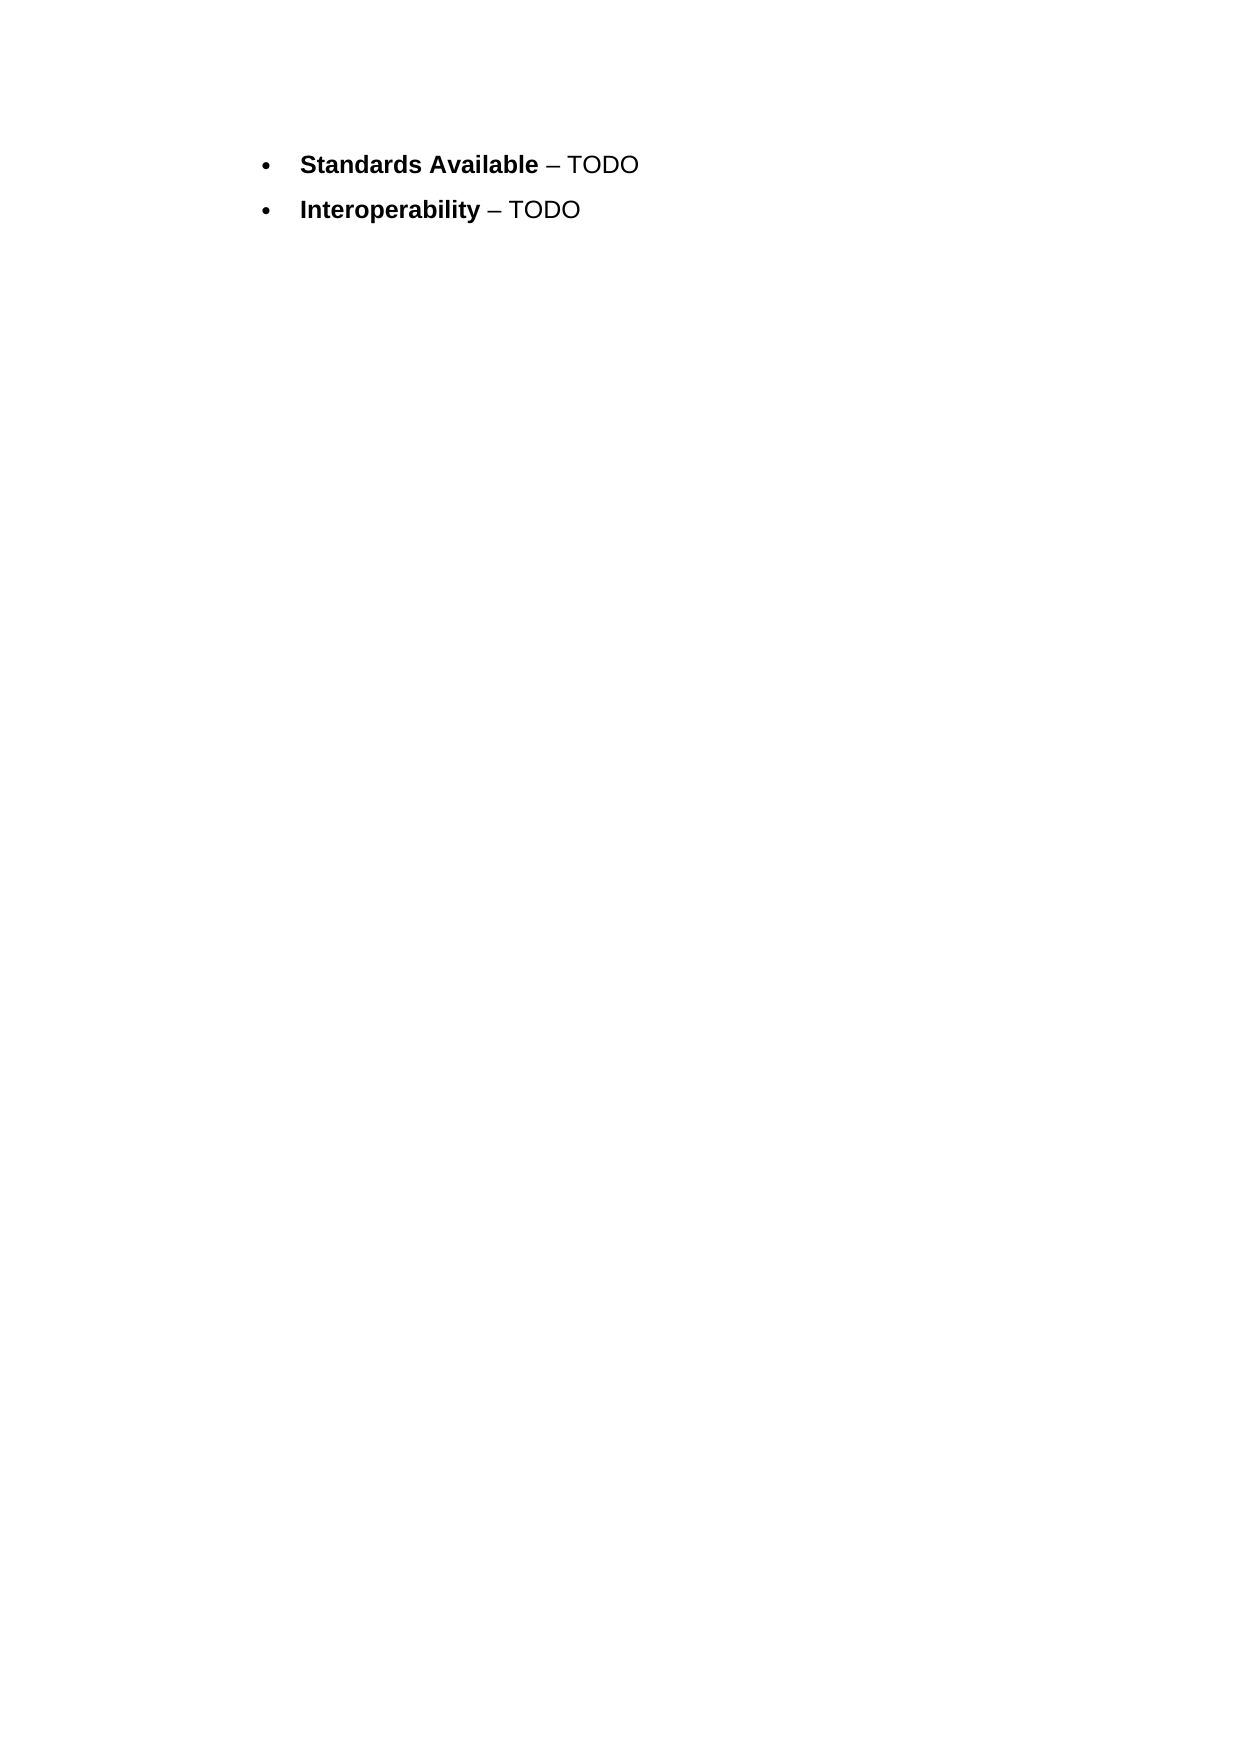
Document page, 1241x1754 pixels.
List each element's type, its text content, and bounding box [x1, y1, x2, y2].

list Standards Available – TODO [262, 150, 1090, 179]
list Interoperability – TODO [262, 196, 1090, 224]
